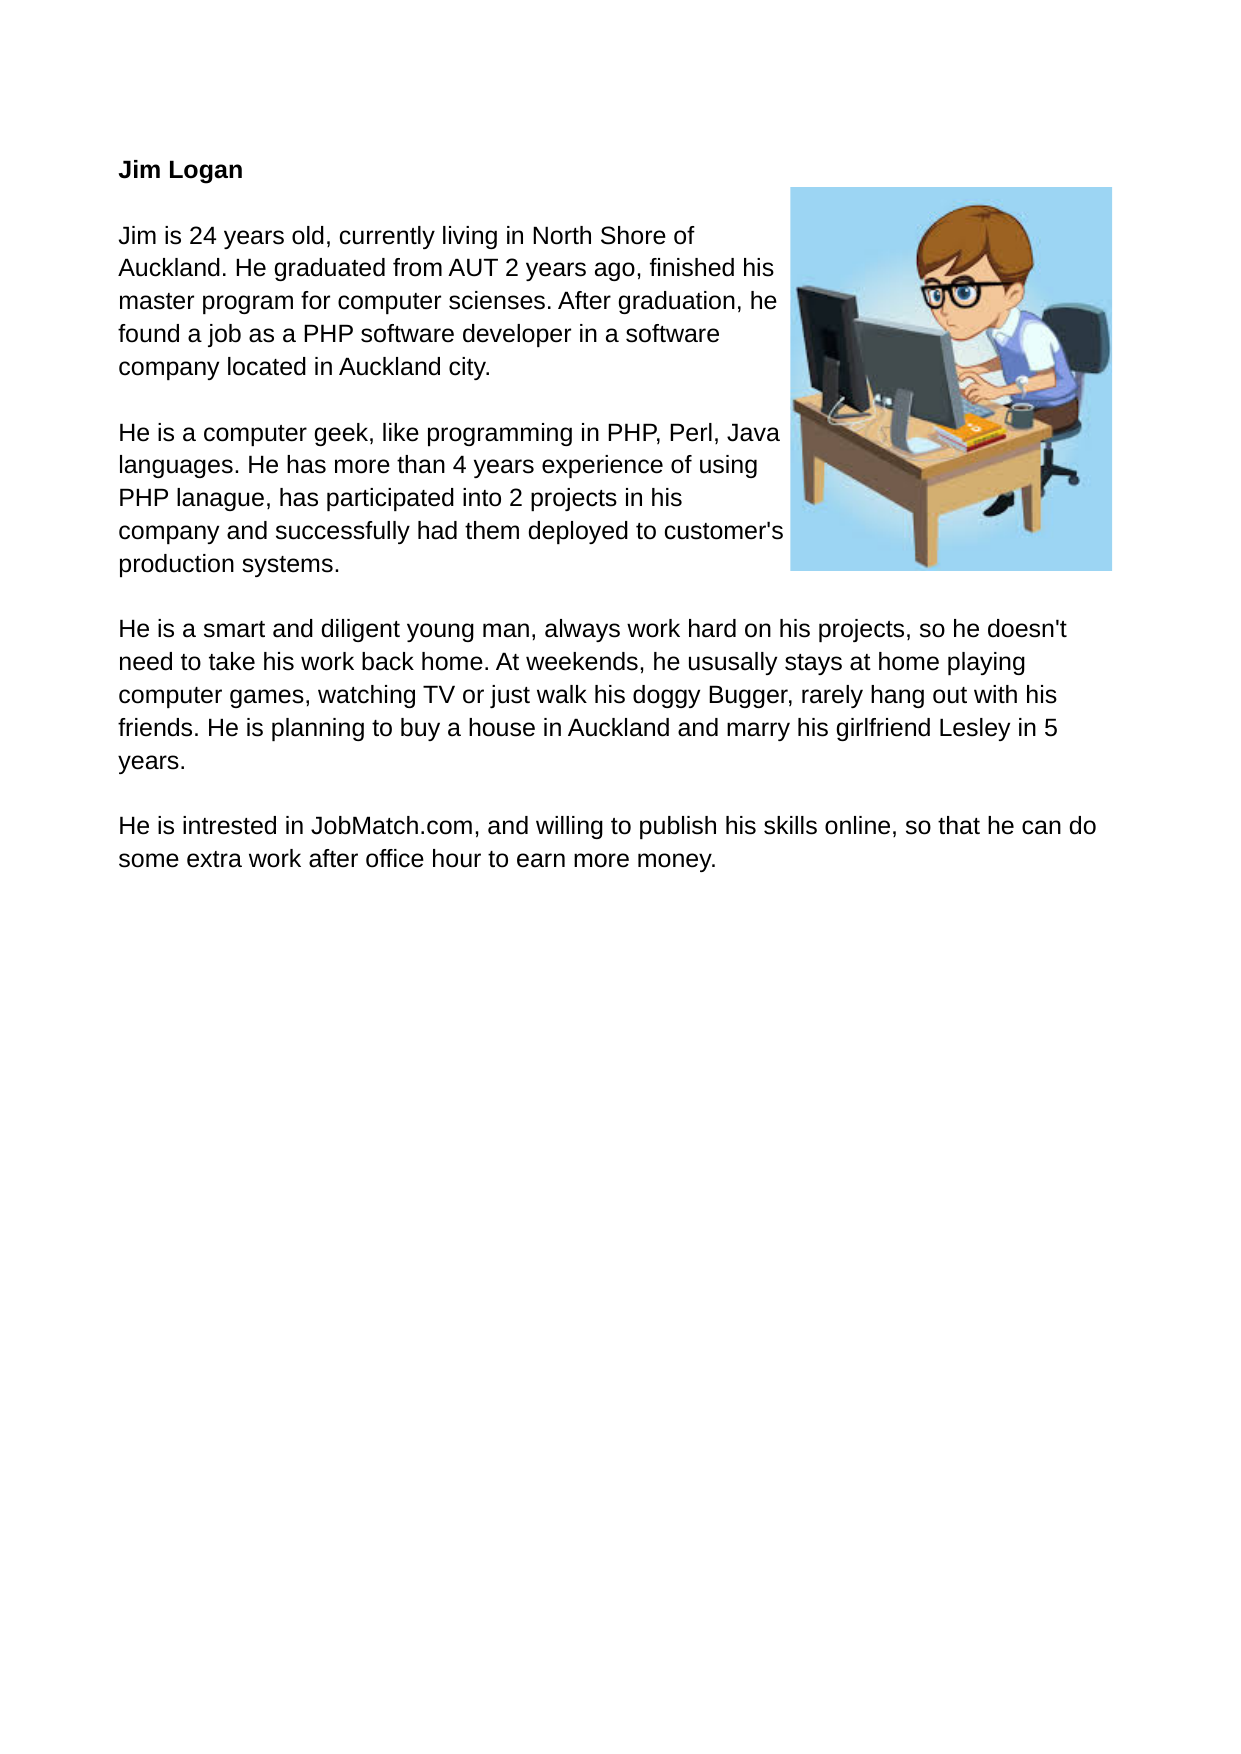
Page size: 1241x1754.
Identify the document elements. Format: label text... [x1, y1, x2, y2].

text He is a smart and diligent young man, always work hard on his projects, so he doesn't need to take his work back home. At weekends, he ususally stays at home playing computer games, watching TV or just walk his doggy Bugger, rarely hang out with his friends. He is planning to buy a house in Auckland and marry his girlfriend Lesley in 5 years. [118, 610, 1122, 774]
text He is a computer geek, like programming in PHP, Perl, Java languages. He has more than 4 years experience of using PHP lanague, has participated into 2 projects in his company and successfully had them deployed to customer's production systems. [118, 413, 1122, 577]
picture [790, 187, 1113, 571]
text He is intrested in JobMatch.com, and willing to publish his skills online, so that he can do some extra work after office hour to earn more money. [118, 807, 1122, 873]
text Jim Logan [118, 151, 1122, 184]
text Jim is 24 years old, currently living in North Shore of Auckland. He graduated from AUT 2 years ago, finished his master program for computer scienses. After graduation, he found a job as a PHP software developer in a software company located in Auckland city. [118, 217, 790, 381]
